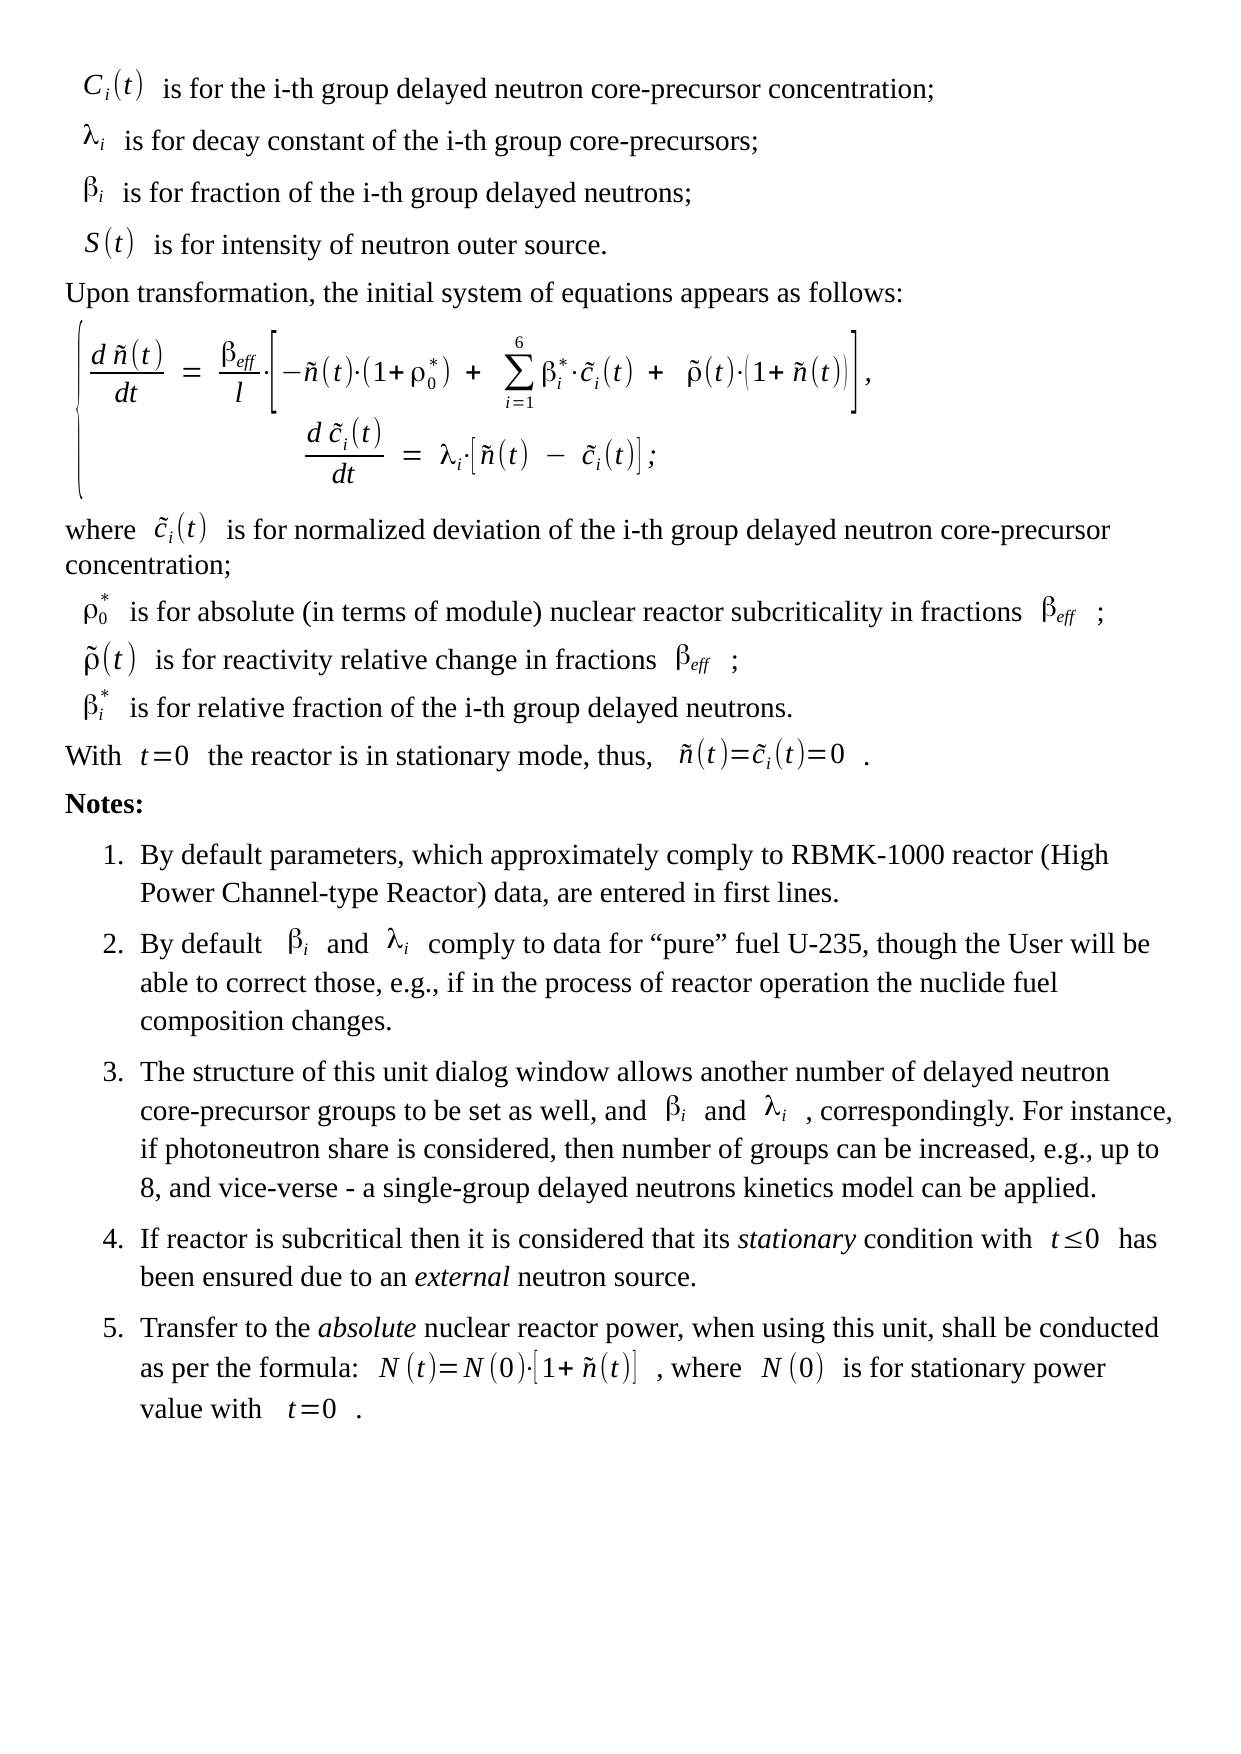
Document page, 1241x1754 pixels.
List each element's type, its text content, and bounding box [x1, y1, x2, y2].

table_cell The unit implements classic neutron kinetics model, the differential equations of which have been obtained on the basis of known equations for “point” nuclear reactor kinetics in one-velocity approximation. The unit has one input and one output signal. This typical unit corresponds to constant (in terms of time) intensity of outer neutron source. Input signal to the unit is absolute change in reactivity. Output signal from the unit is either dimensionless deviation of neutron power , or dimensionless neutron power. Properties: Effective delayed neutron fraction. Initial subcriticality (in fractions). Instantaneous neutrons lifetime, sec. Number of delayed neutron groups. Relative fractions of delayed neutron groups. Decay constants for delayed neutron groups. Normalizing (1 – if the unit output is normalized power; 0 – if the unit output is normalized power deviations) Mathematical representation of this unit has been obtained on the basis of known equations for “point” nuclear reactor kinetics in one-velocity approximation. (i.e., nuclear fission process is ensured by neutrons of the same energy group: either only by slow or by fast ones): whereis for the reactor power; is for reactivity; is for effective fraction of delayed neutrons; is for lifetime of instantaneous neutrons; is for the i-th group delayed neutron core-precursor concentration; is for decay constant of the i-th group core-precursors; is for fraction of the i-th group delayed neutrons; is for intensity of neutron outer source. Upon transformation, the initial system of equations appears as follows: whereis for normalized deviation of the i-th group delayed neutron core-precursor concentration; is for absolute (in terms of module) nuclear reactor subcriticality in fractions; is for reactivity relative change in fractions; is for relative fraction of the i-th group delayed neutrons. Withthe reactor is in stationary mode, thus, . Notes: By default parameters, which approximately comply to RBMK-1000 reactor (High Power Channel-type Reactor) data, are entered in first lines. By default andcomply to data for “pure” fuel U-235, though the User will be able to correct those, e.g., if in the process of reactor operation the nuclide fuel composition changes. The structure of this unit dialog window allows another number of delayed neutron core-precursor groups to be set as well, andand, correspondingly. For instance, if photoneutron share is considered, then number of groups can be increased, e.g., up to 8, and vice-verse - a single-group delayed neutrons kinetics model can be applied. If reactor is subcritical then it is considered that its stationary condition withhas been ensured due to an external neutron source. Transfer to the absolute nuclear reactor power, when using this unit, shall be conducted as per the formula:, whereis for stationary power value with . [59, 59, 1181, 1442]
